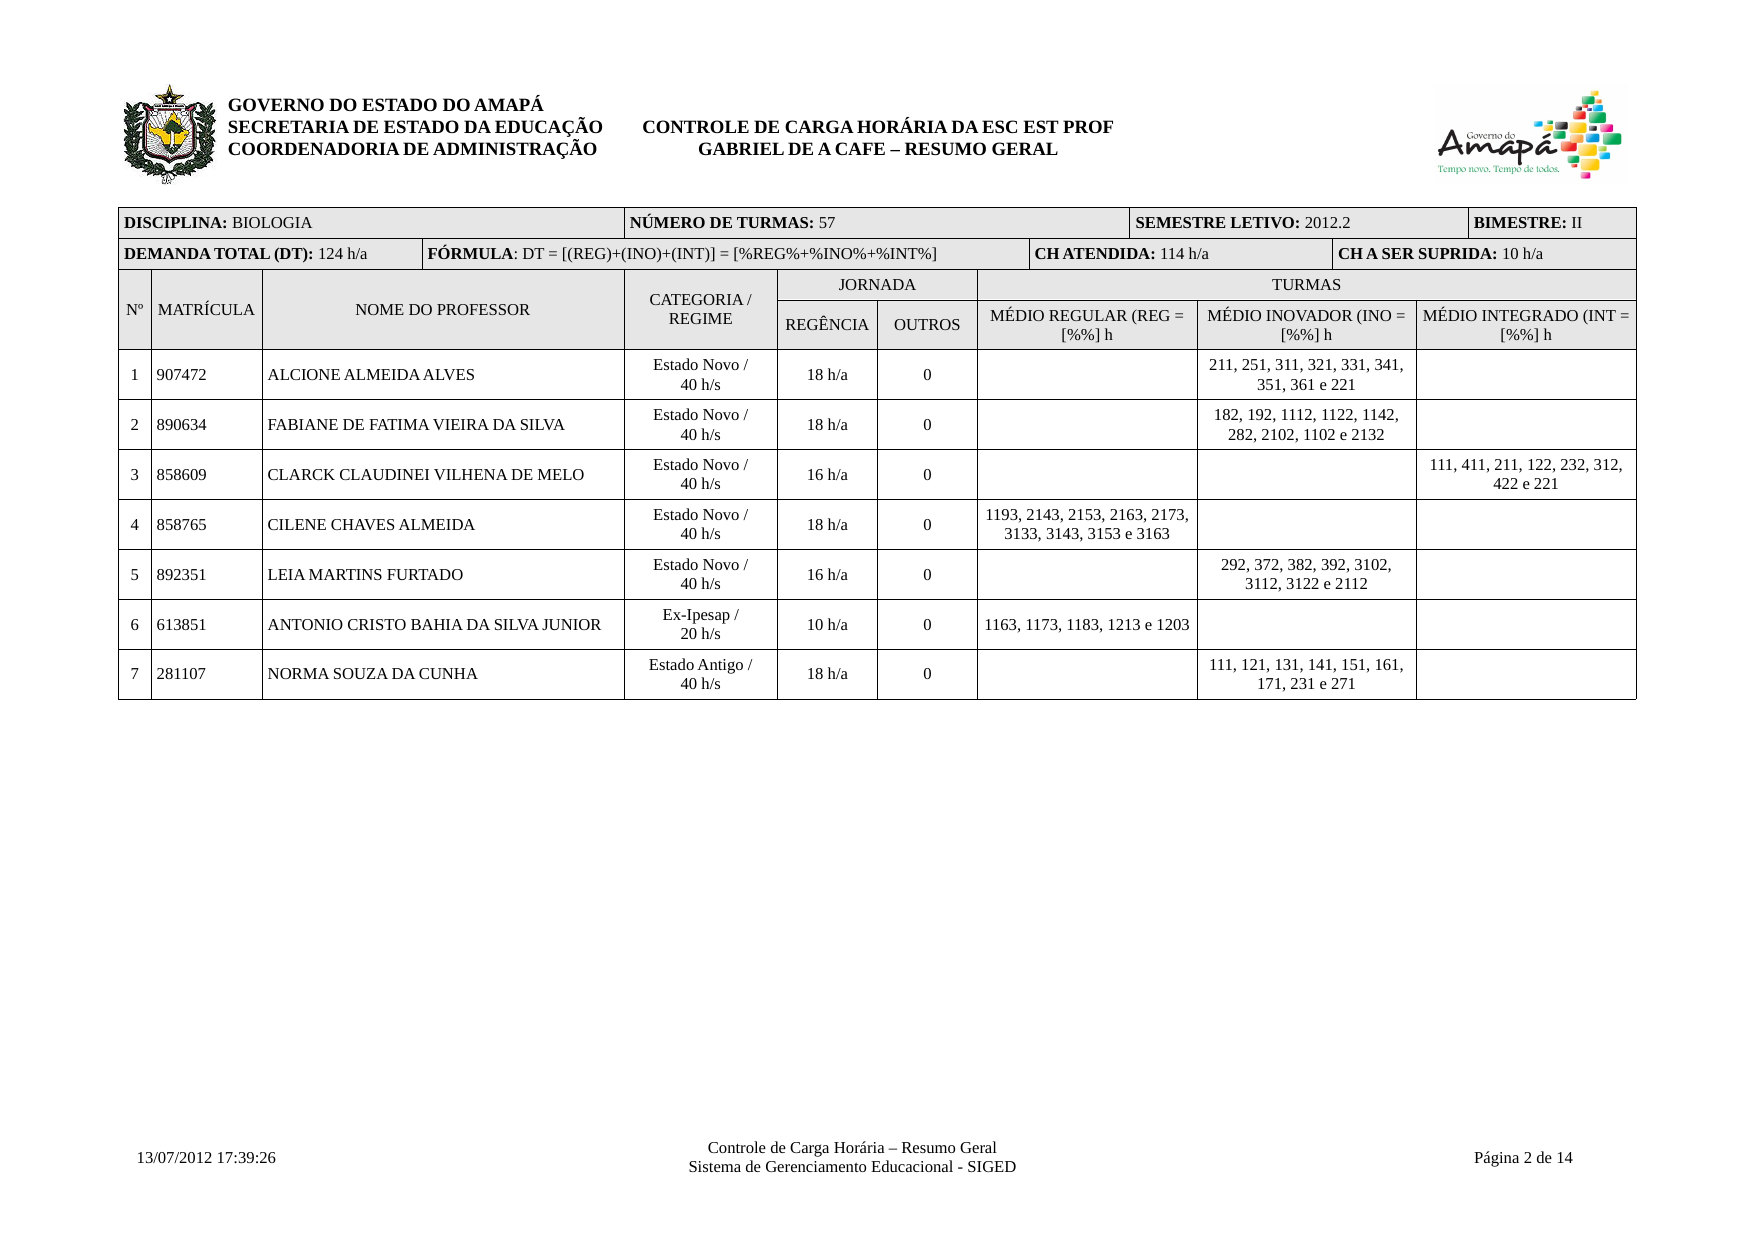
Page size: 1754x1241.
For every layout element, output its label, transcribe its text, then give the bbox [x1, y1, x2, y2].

table_cell Nº [119, 270, 151, 349]
table_header BIMESTRE: II [1469, 208, 1636, 238]
table_cell NOME DO PROFESSOR [263, 270, 624, 349]
table_cell FABIANE DE FATIMA VIEIRA DA SILVA [263, 400, 624, 449]
table_cell 10 h/a [778, 600, 877, 649]
table_cell 2 [119, 400, 151, 449]
table_cell CILENE CHAVES ALMEIDA [263, 500, 624, 549]
table_cell [1417, 350, 1636, 399]
table_cell 613851 [152, 600, 262, 649]
table_cell 3 [119, 450, 151, 499]
table_cell [1417, 550, 1636, 599]
table_cell TURMAS [978, 270, 1636, 299]
table_cell NORMA SOUZA DA CUNHA [263, 650, 624, 699]
table_cell 18 h/a [778, 650, 877, 699]
table_cell Estado Antigo / 40 h/s [625, 650, 777, 699]
picture [1433, 84, 1629, 185]
table_cell CH ATENDIDA: 114 h/a [1030, 239, 1332, 269]
table_cell 16 h/a [778, 550, 877, 599]
table_cell ALCIONE ALMEIDA ALVES [263, 350, 624, 399]
table_cell 292, 372, 382, 392, 3102, 3112, 3122 e 2112 [1198, 550, 1416, 599]
table_cell 907472 [152, 350, 262, 399]
table_cell [1417, 400, 1636, 449]
table_cell 281107 [152, 650, 262, 699]
table_cell 892351 [152, 550, 262, 599]
table_cell MÉDIO INOVADOR (INO = [%%] h [1198, 301, 1416, 349]
table_cell 18 h/a [778, 350, 877, 399]
table_cell CH A SER SUPRIDA: 10 h/a [1333, 239, 1636, 269]
table_cell [1417, 650, 1636, 699]
table_cell OUTROS [878, 301, 977, 349]
table_cell [978, 400, 1197, 449]
table_cell 6 [119, 600, 151, 649]
table_cell 182, 192, 1112, 1122, 1142, 282, 2102, 1102 e 2132 [1198, 400, 1416, 449]
table_cell [1417, 600, 1636, 649]
table_cell Ex-Ipesap / 20 h/s [625, 600, 777, 649]
table_cell 0 [878, 500, 977, 549]
table_cell [978, 350, 1197, 399]
table_cell 111, 121, 131, 141, 151, 161, 171, 231 e 271 [1198, 650, 1416, 699]
table_cell REGÊNCIA [778, 301, 877, 349]
table_cell Estado Novo / 40 h/s [625, 350, 777, 399]
table_header SEMESTRE LETIVO: 2012.2 [1130, 208, 1468, 238]
table_cell DEMANDA TOTAL (DT): 124 h/a [119, 239, 422, 269]
table_cell Estado Novo / 40 h/s [625, 450, 777, 499]
table_cell Estado Novo / 40 h/s [625, 400, 777, 449]
table_cell 0 [878, 450, 977, 499]
table_cell 4 [119, 500, 151, 549]
table_cell 0 [878, 600, 977, 649]
table_cell [978, 650, 1197, 699]
table_cell 18 h/a [778, 500, 877, 549]
table_cell 1 [119, 350, 151, 399]
table_cell 0 [878, 650, 977, 699]
table_cell MATRÍCULA [152, 270, 262, 349]
table_cell 0 [878, 550, 977, 599]
table_cell 0 [878, 400, 977, 449]
table_cell [1198, 600, 1416, 649]
table_header NÚMERO DE TURMAS: 57 [625, 208, 1129, 238]
table_cell Estado Novo / 40 h/s [625, 550, 777, 599]
table_cell 890634 [152, 400, 262, 449]
table_cell 858609 [152, 450, 262, 499]
table_cell CATEGORIA / REGIME [625, 270, 777, 349]
table_cell 7 [119, 650, 151, 699]
table_cell 1163, 1173, 1183, 1213 e 1203 [978, 600, 1197, 649]
table_cell [1198, 500, 1416, 549]
table_cell [1417, 500, 1636, 549]
table_cell 211, 251, 311, 321, 331, 341, 351, 361 e 221 [1198, 350, 1416, 399]
table_cell 0 [878, 350, 977, 399]
table_cell 18 h/a [778, 400, 877, 449]
table_cell 16 h/a [778, 450, 877, 499]
table_cell [1198, 450, 1416, 499]
table_cell 1193, 2143, 2153, 2163, 2173, 3133, 3143, 3153 e 3163 [978, 500, 1197, 549]
table_cell 5 [119, 550, 151, 599]
table_cell LEIA MARTINS FURTADO [263, 550, 624, 599]
table_cell FÓRMULA: DT = [(REG)+(INO)+(INT)] = [%REG%+%INO%+%INT%] [423, 239, 1029, 269]
table_cell JORNADA [778, 270, 977, 299]
table_cell Estado Novo / 40 h/s [625, 500, 777, 549]
table_cell CLARCK CLAUDINEI VILHENA DE MELO [263, 450, 624, 499]
picture [123, 84, 218, 185]
table_cell MÉDIO REGULAR (REG = [%%] h [978, 301, 1197, 349]
table_cell 111, 411, 211, 122, 232, 312, 422 e 221 [1417, 450, 1636, 499]
table_cell 858765 [152, 500, 262, 549]
table_header DISCIPLINA: BIOLOGIA [119, 208, 624, 238]
table_cell [978, 450, 1197, 499]
table_cell MÉDIO INTEGRADO (INT = [%%] h [1417, 301, 1636, 349]
table_cell ANTONIO CRISTO BAHIA DA SILVA JUNIOR [263, 600, 624, 649]
table_cell [978, 550, 1197, 599]
